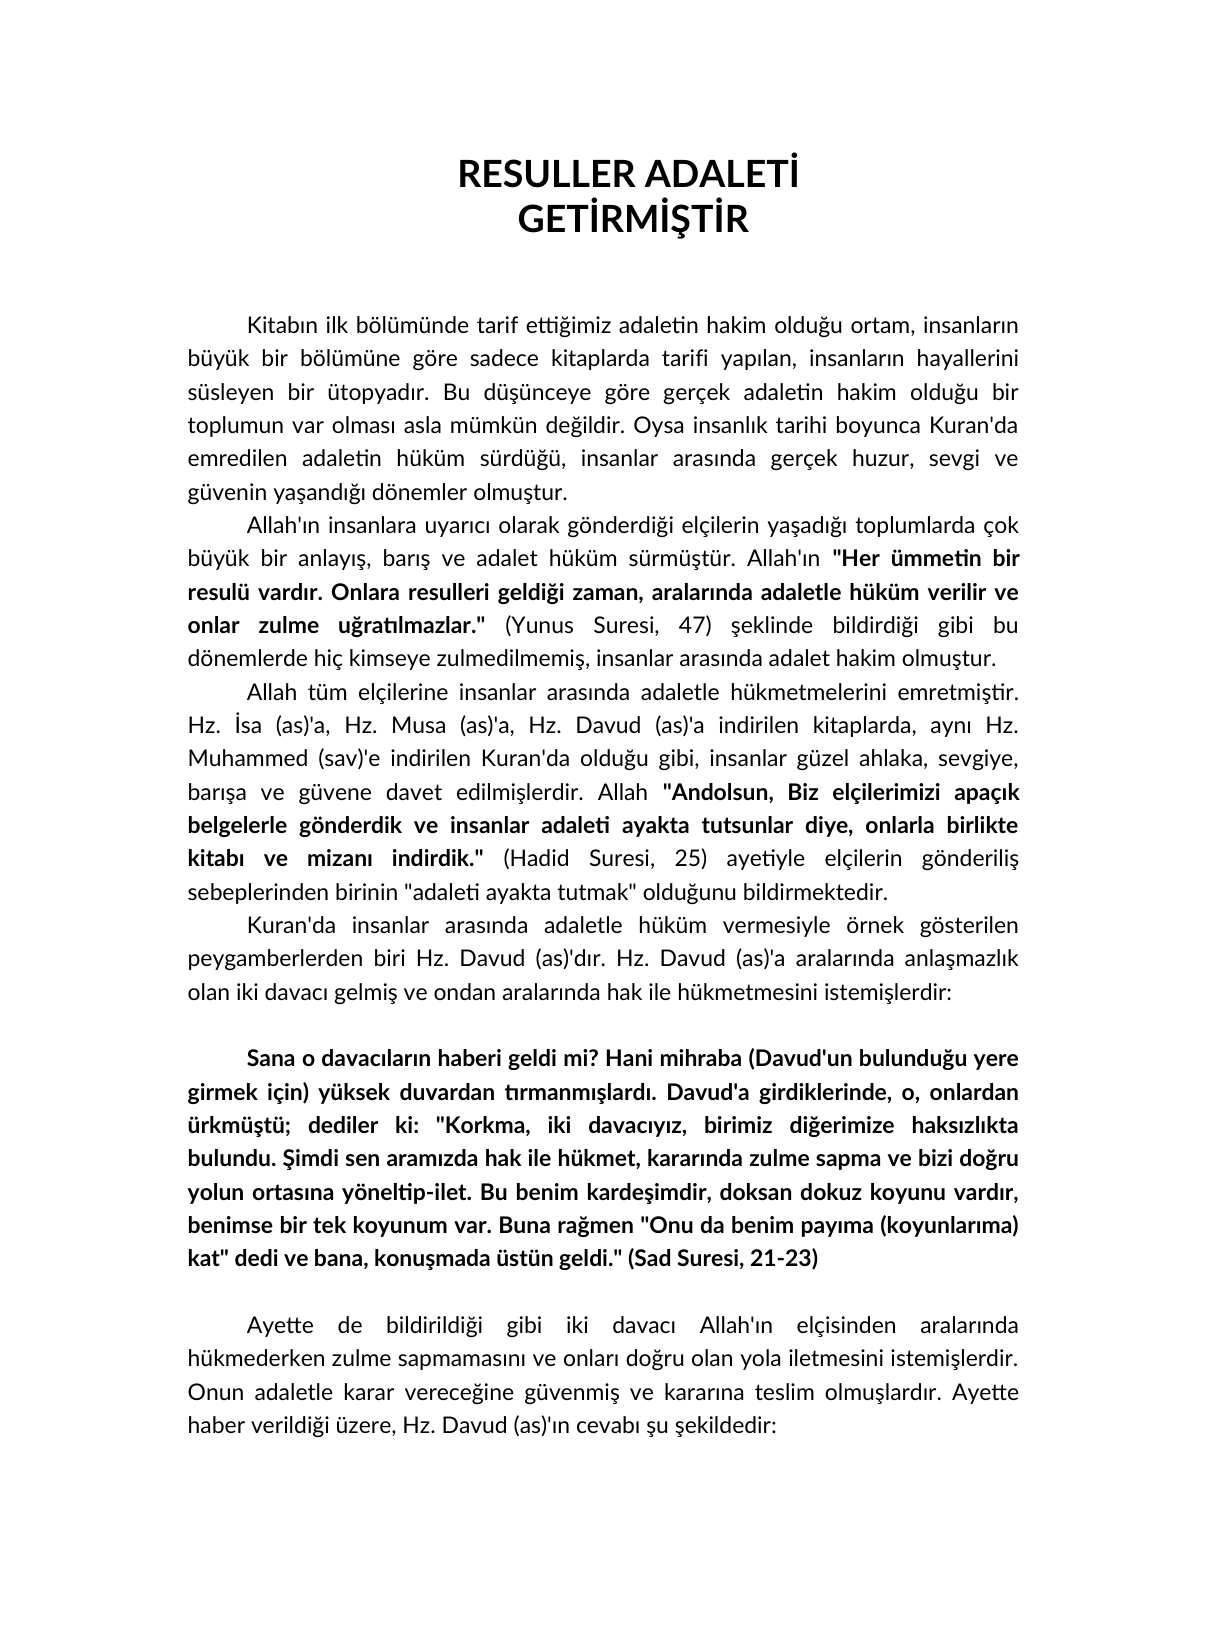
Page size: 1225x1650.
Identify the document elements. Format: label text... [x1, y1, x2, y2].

text Ayette de bildirildiği gibi iki davacı Allah'ın elçisinden aralarında hükmederken zulme sapmamasını ve onları doğru olan yola iletmesini istemişlerdir. Onun adaletle karar vereceğine güvenmiş ve kararına teslim olmuşlardır. Ayette haber verildiği üzere, Hz. Davud (as)'ın cevabı şu şekildedir: [187, 1307, 1020, 1440]
text Sana o davacıların haberi geldi mi? Hani mihraba (Davud'un bulunduğu yere girmek için) yüksek duvardan tırmanmışlardı. Davud'a girdiklerinde, o, onlardan ürkmüştü; dediler ki: "Korkma, iki davacıyız, birimiz diğerimize haksızlıkta bulundu. Şimdi sen aramızda hak ile hükmet, kararında zulme sapma ve bizi doğru yolun ortasına yöneltip-ilet. Bu benim kardeşimdir, doksan dokuz koyunu vardır, benimse bir tek koyunum var. Buna rağmen "Onu da benim payıma (koyunlarıma) kat" dedi ve bana, konuşmada üstün geldi." (Sad Suresi, 21-23) [187, 1040, 1020, 1273]
text Kitabın ilk bölümünde tarif ettiğimiz adaletin hakim olduğu ortam, insanların büyük bir bölümüne göre sadece kitaplarda tarifi yapılan, insanların hayallerini süsleyen bir ütopyadır. Bu düşünceye göre gerçek adaletin hakim olduğu bir toplumun var olması asla mümkün değildir. Oysa insanlık tarihi boyunca Kuran'da emredilen adaletin hüküm sürdüğü, insanlar arasında gerçek huzur, sevgi ve güvenin yaşandığı dönemler olmuştur. [187, 307, 1020, 507]
text Allah'ın insanlara uyarıcı olarak gönderdiği elçilerin yaşadığı toplumlarda çok büyük bir anlayış, barış ve adalet hüküm sürmüştür. Allah'ın "Her ümmetin bir resulü vardır. Onlara resulleri geldiği zaman, aralarında adaletle hüküm verilir ve onlar zulme uğratılmazlar." (Yunus Suresi, 47) şeklinde bildirdiği gibi bu dönemlerde hiç kimseye zulmedilmemiş, insanlar arasında adalet hakim olmuştur. [187, 507, 1020, 673]
text RESULLER ADALETİ GETİRMİŞTİR [247, 150, 1020, 240]
text Kuran'da insanlar arasında adaletle hüküm vermesiyle örnek gösterilen peygamberlerden biri Hz. Davud (as)'dır. Hz. Davud (as)'a aralarında anlaşmazlık olan iki davacı gelmiş ve ondan aralarında hak ile hükmetmesini istemişlerdir: [187, 907, 1020, 1007]
text Allah tüm elçilerine insanlar arasında adaletle hükmetmelerini emretmiştir. Hz. İsa (as)'a, Hz. Musa (as)'a, Hz. Davud (as)'a indirilen kitaplarda, aynı Hz. Muhammed (sav)'e indirilen Kuran'da olduğu gibi, insanlar güzel ahlaka, sevgiye, barışa ve güvene davet edilmişlerdir. Allah "Andolsun, Biz elçilerimizi apaçık belgelerle gönderdik ve insanlar adaleti ayakta tutsunlar diye, onlarla birlikte kitabı ve mizanı indirdik." (Hadid Suresi, 25) ayetiyle elçilerin gönderiliş sebeplerinden birinin "adaleti ayakta tutmak" olduğunu bildirmektedir. [187, 673, 1020, 907]
